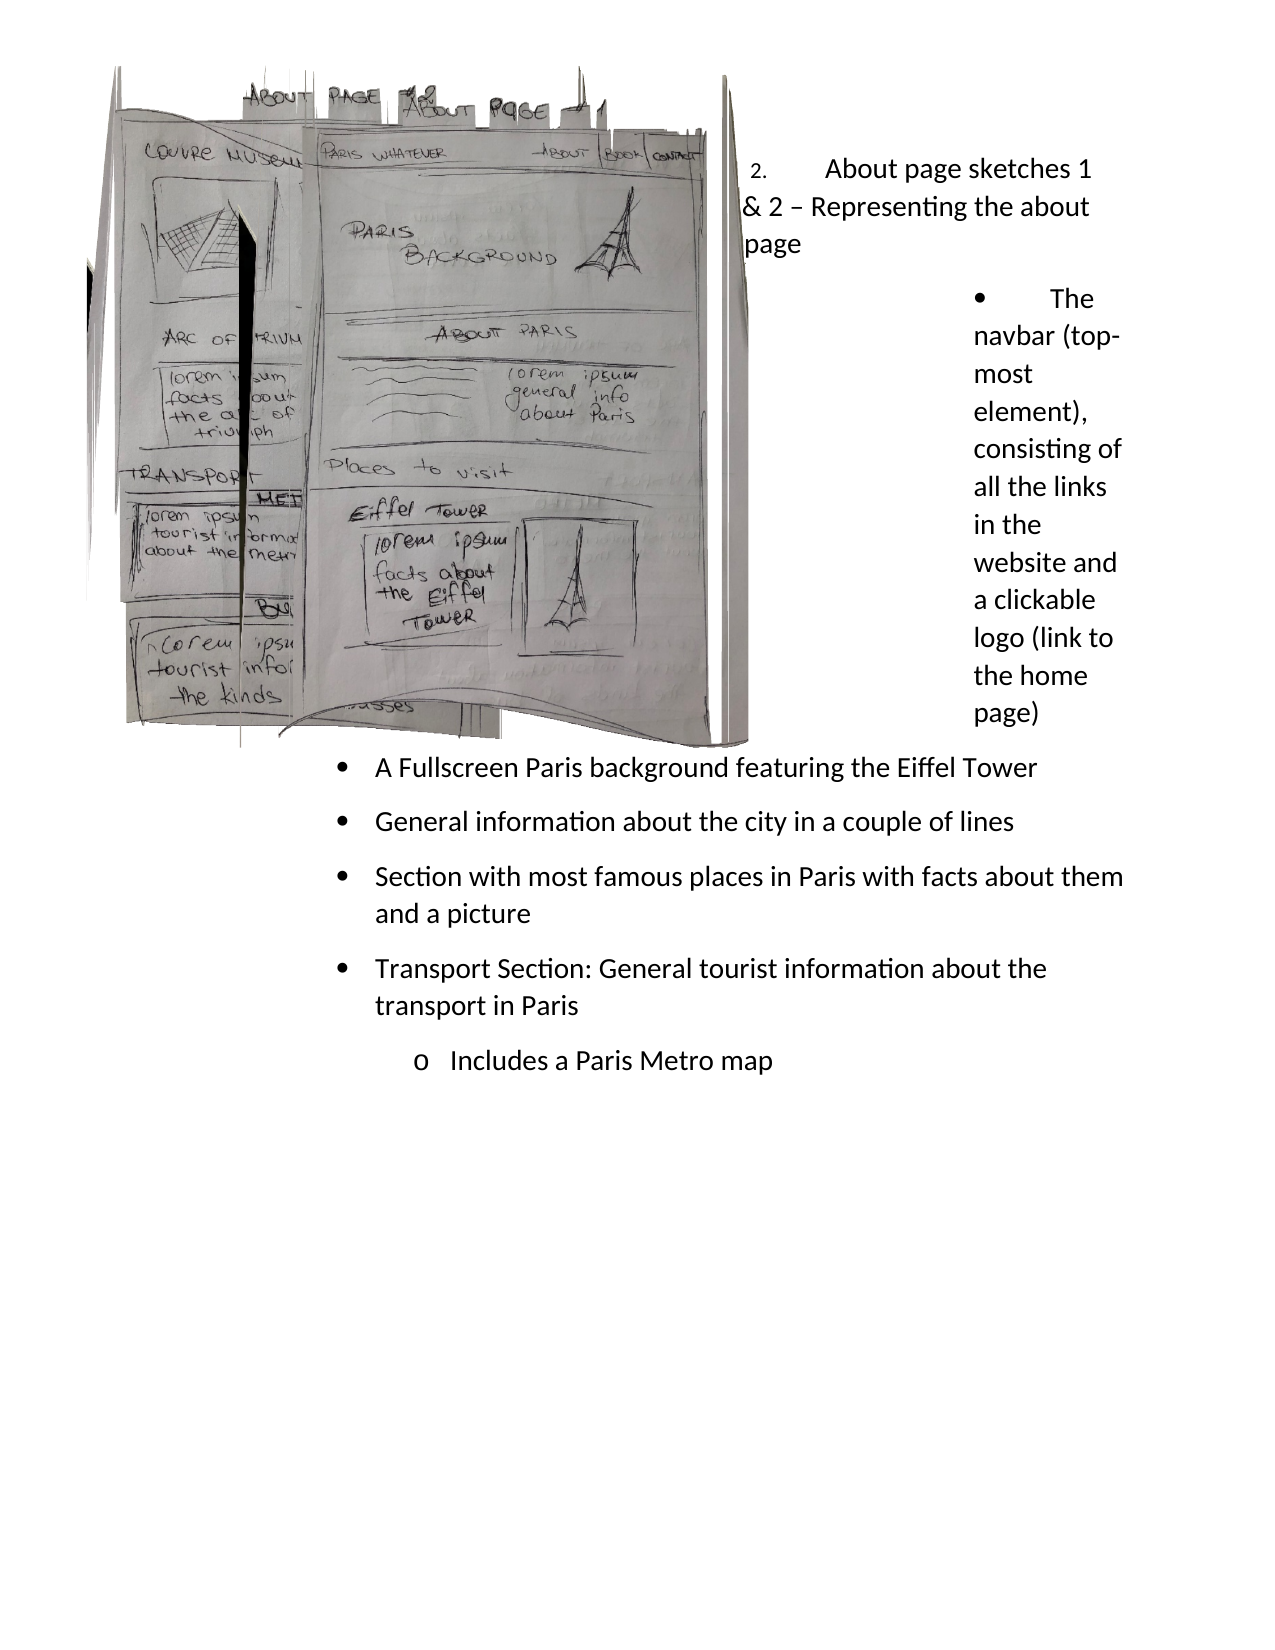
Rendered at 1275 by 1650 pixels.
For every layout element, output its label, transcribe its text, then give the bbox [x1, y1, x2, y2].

list [707, 280, 722, 730]
list Includes a Paris Metro map [412, 1042, 1125, 1079]
list Section with most famous places in Paris with facts about them and a picture [337, 858, 1125, 931]
list General information about the city in a couple of lines [337, 803, 1125, 839]
list About page sketches 1 & 2 – Representing the about page [736, 150, 1125, 261]
list [707, 150, 722, 261]
list A Fullscreen Paris background featuring the Eiffel Tower [337, 749, 1125, 784]
list Transport Section: General tourist information about the transport in Paris [337, 950, 1125, 1023]
list The navbar (top-most element), consisting of all the links in the website and a clickable logo (link to the home page) [747, 280, 1125, 730]
